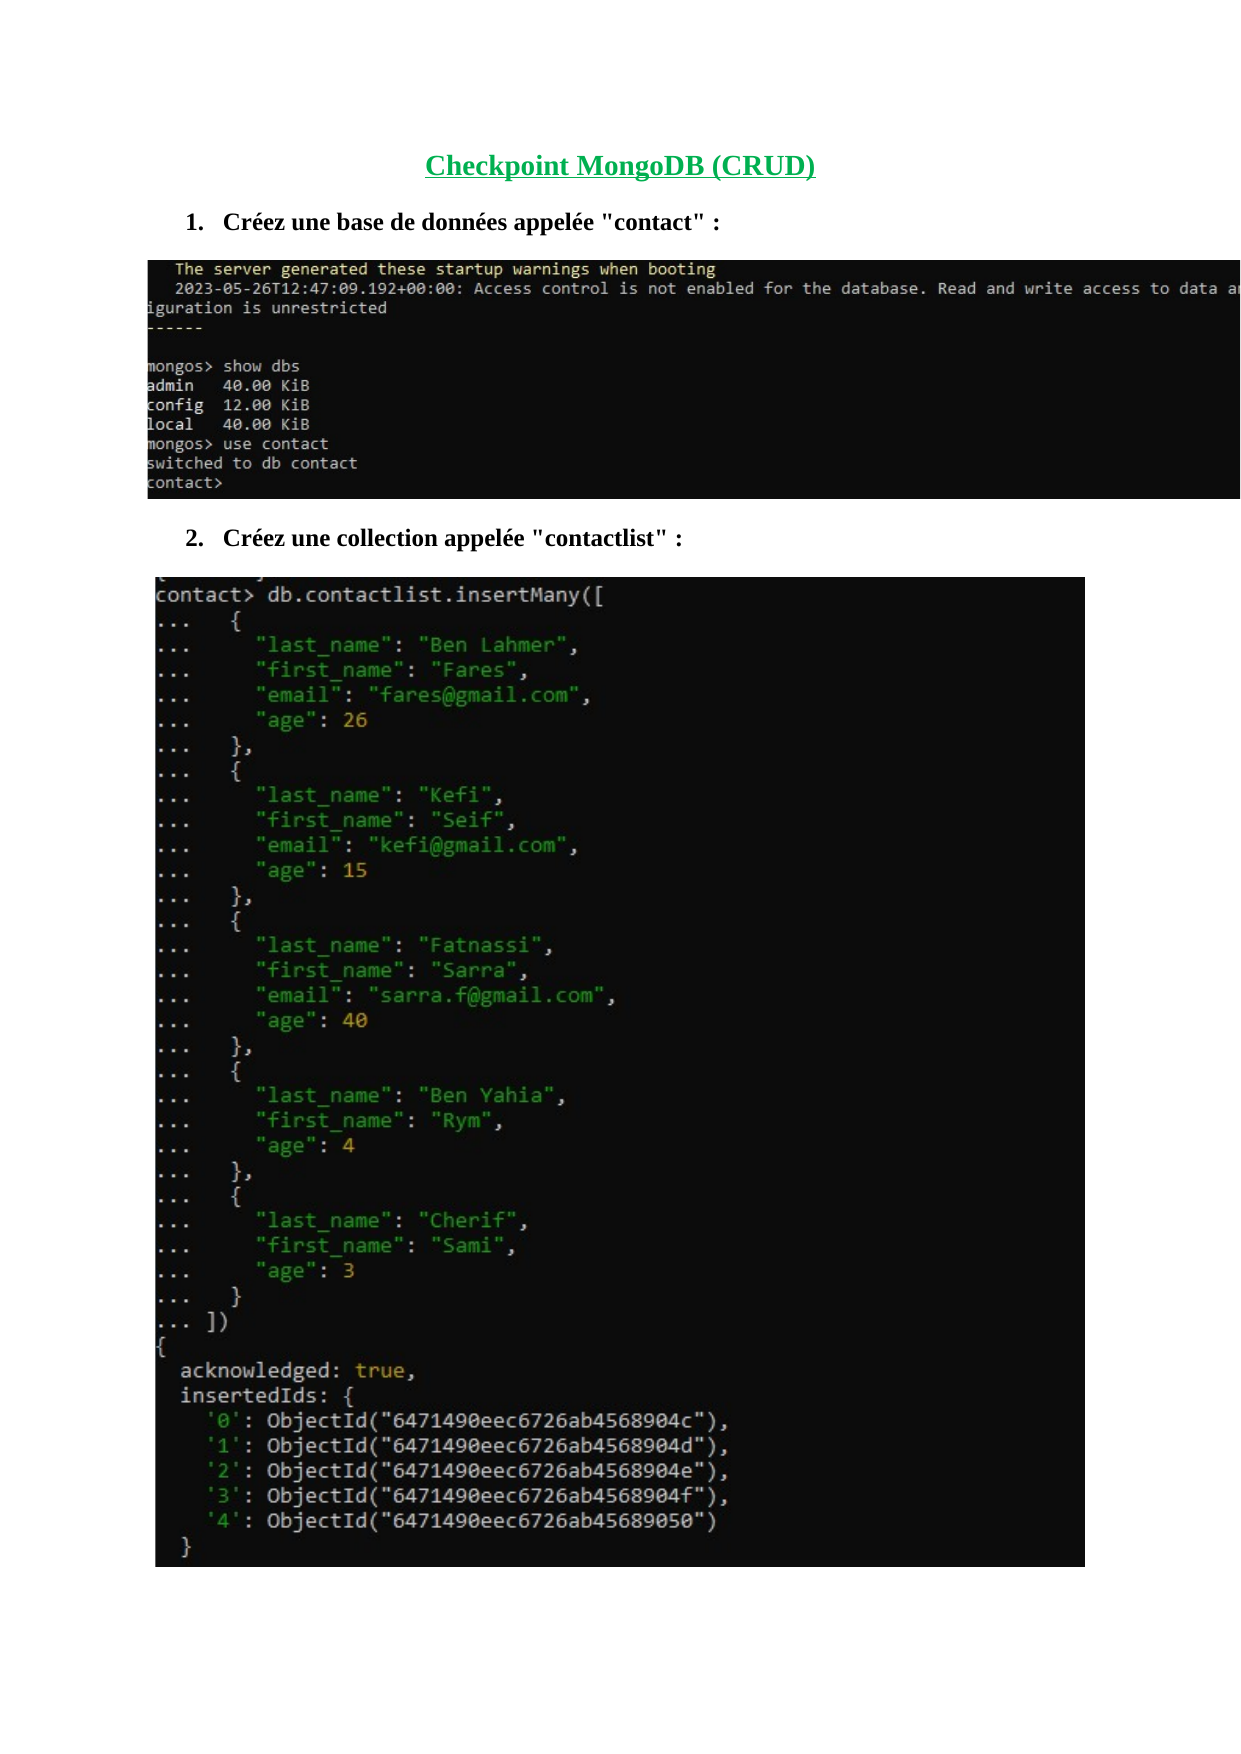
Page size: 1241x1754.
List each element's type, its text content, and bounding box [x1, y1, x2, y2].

list Créez une base de données appelée "contact" : [185, 207, 1093, 236]
list Créez une collection appelée "contactlist" : [185, 523, 1093, 552]
text Checkpoint MongoDB (CRUD) [148, 148, 1093, 181]
